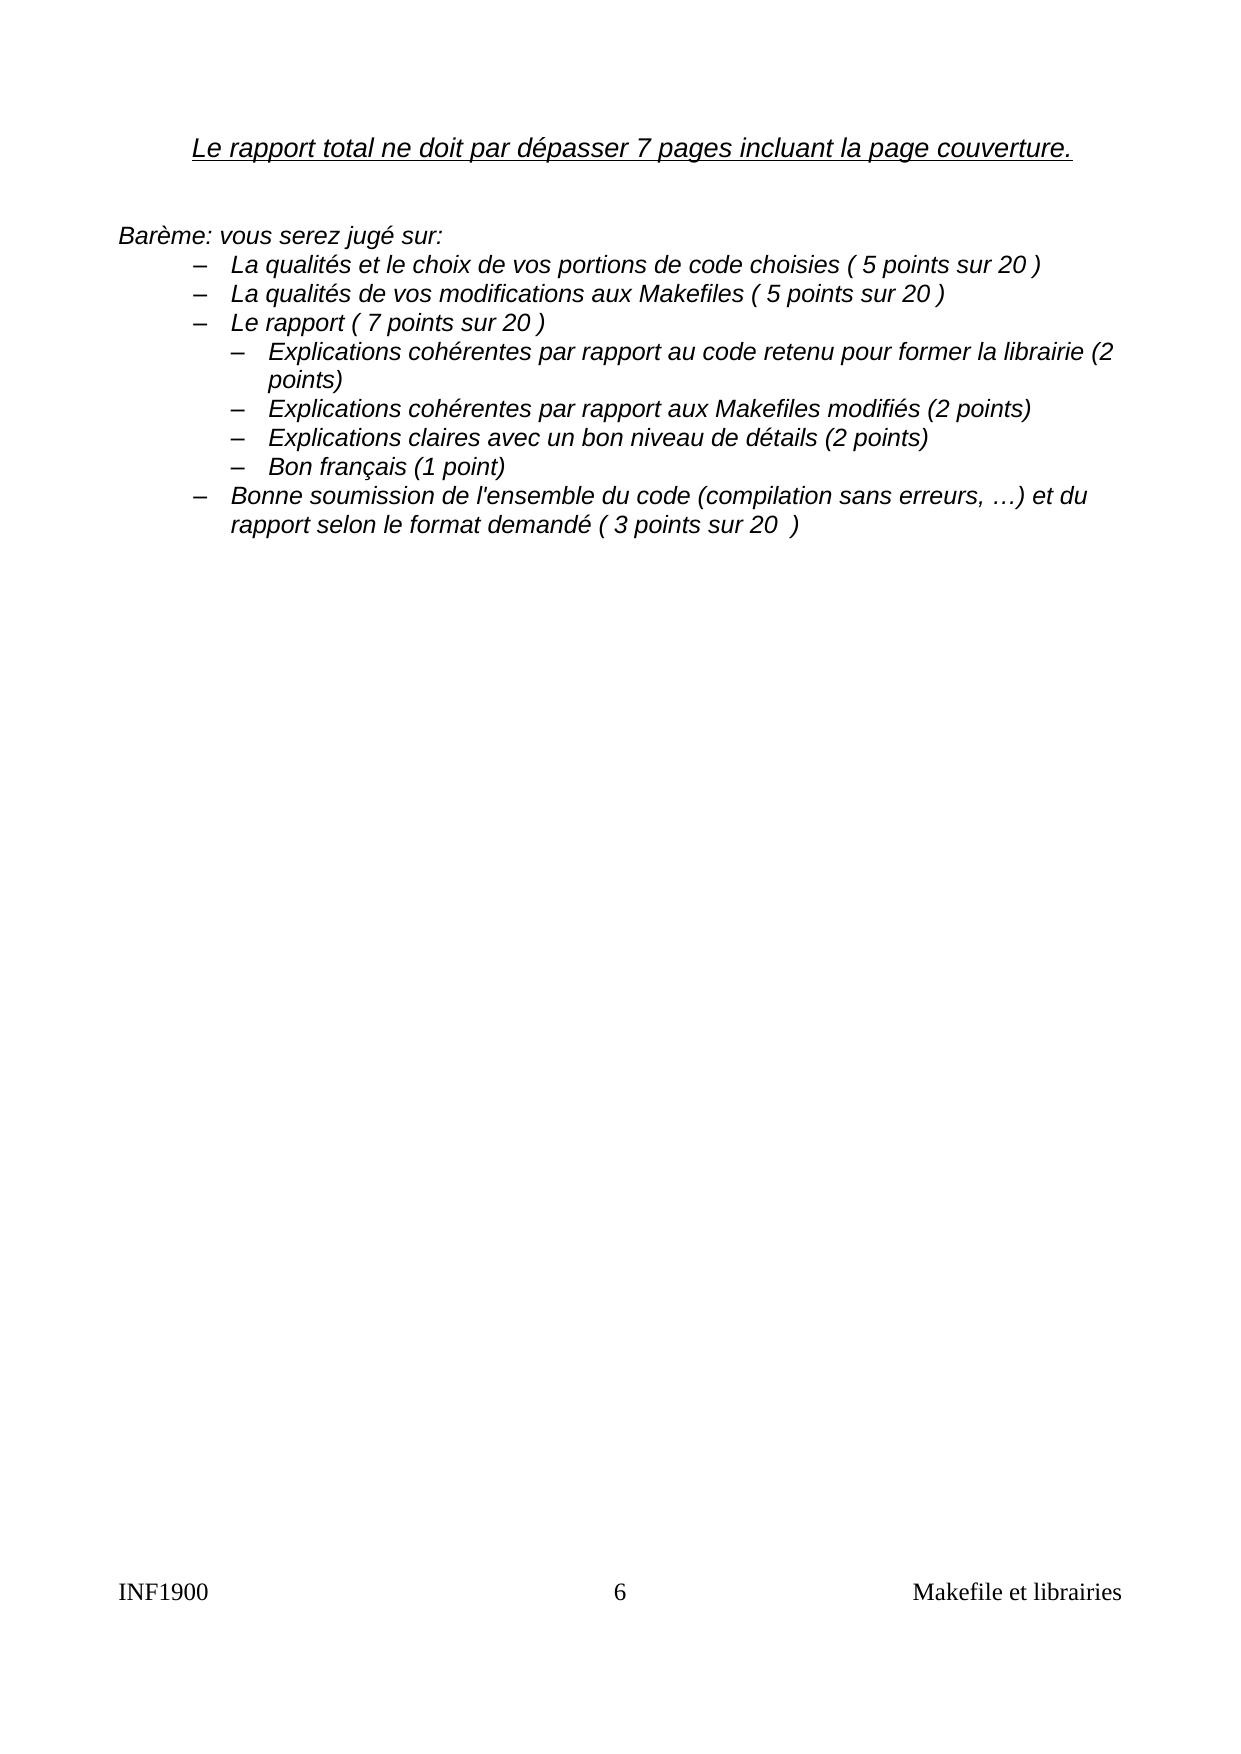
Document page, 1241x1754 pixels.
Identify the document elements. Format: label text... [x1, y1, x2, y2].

list Explications cohérentes par rapport aux Makefiles modifiés (2 points) [231, 394, 1122, 423]
list Bonne soumission de l'ensemble du code (compilation sans erreurs, …) et du rapport selon le format demandé ( 3 points sur 20 ) [193, 481, 1122, 538]
text Le rapport total ne doit par dépasser 7 pages incluant la page couverture. [118, 132, 1122, 164]
list La qualités de vos modifications aux Makefiles ( 5 points sur 20 ) [193, 279, 1122, 308]
list Bon français (1 point) [231, 452, 1122, 481]
text Barème: vous serez jugé sur: [118, 221, 1122, 250]
list Explications claires avec un bon niveau de détails (2 points) [231, 423, 1122, 452]
list La qualités et le choix de vos portions de code choisies ( 5 points sur 20 ) [193, 250, 1122, 279]
list Le rapport ( 7 points sur 20 ) [193, 308, 1122, 337]
list Explications cohérentes par rapport au code retenu pour former la librairie (2 points) [231, 337, 1122, 394]
